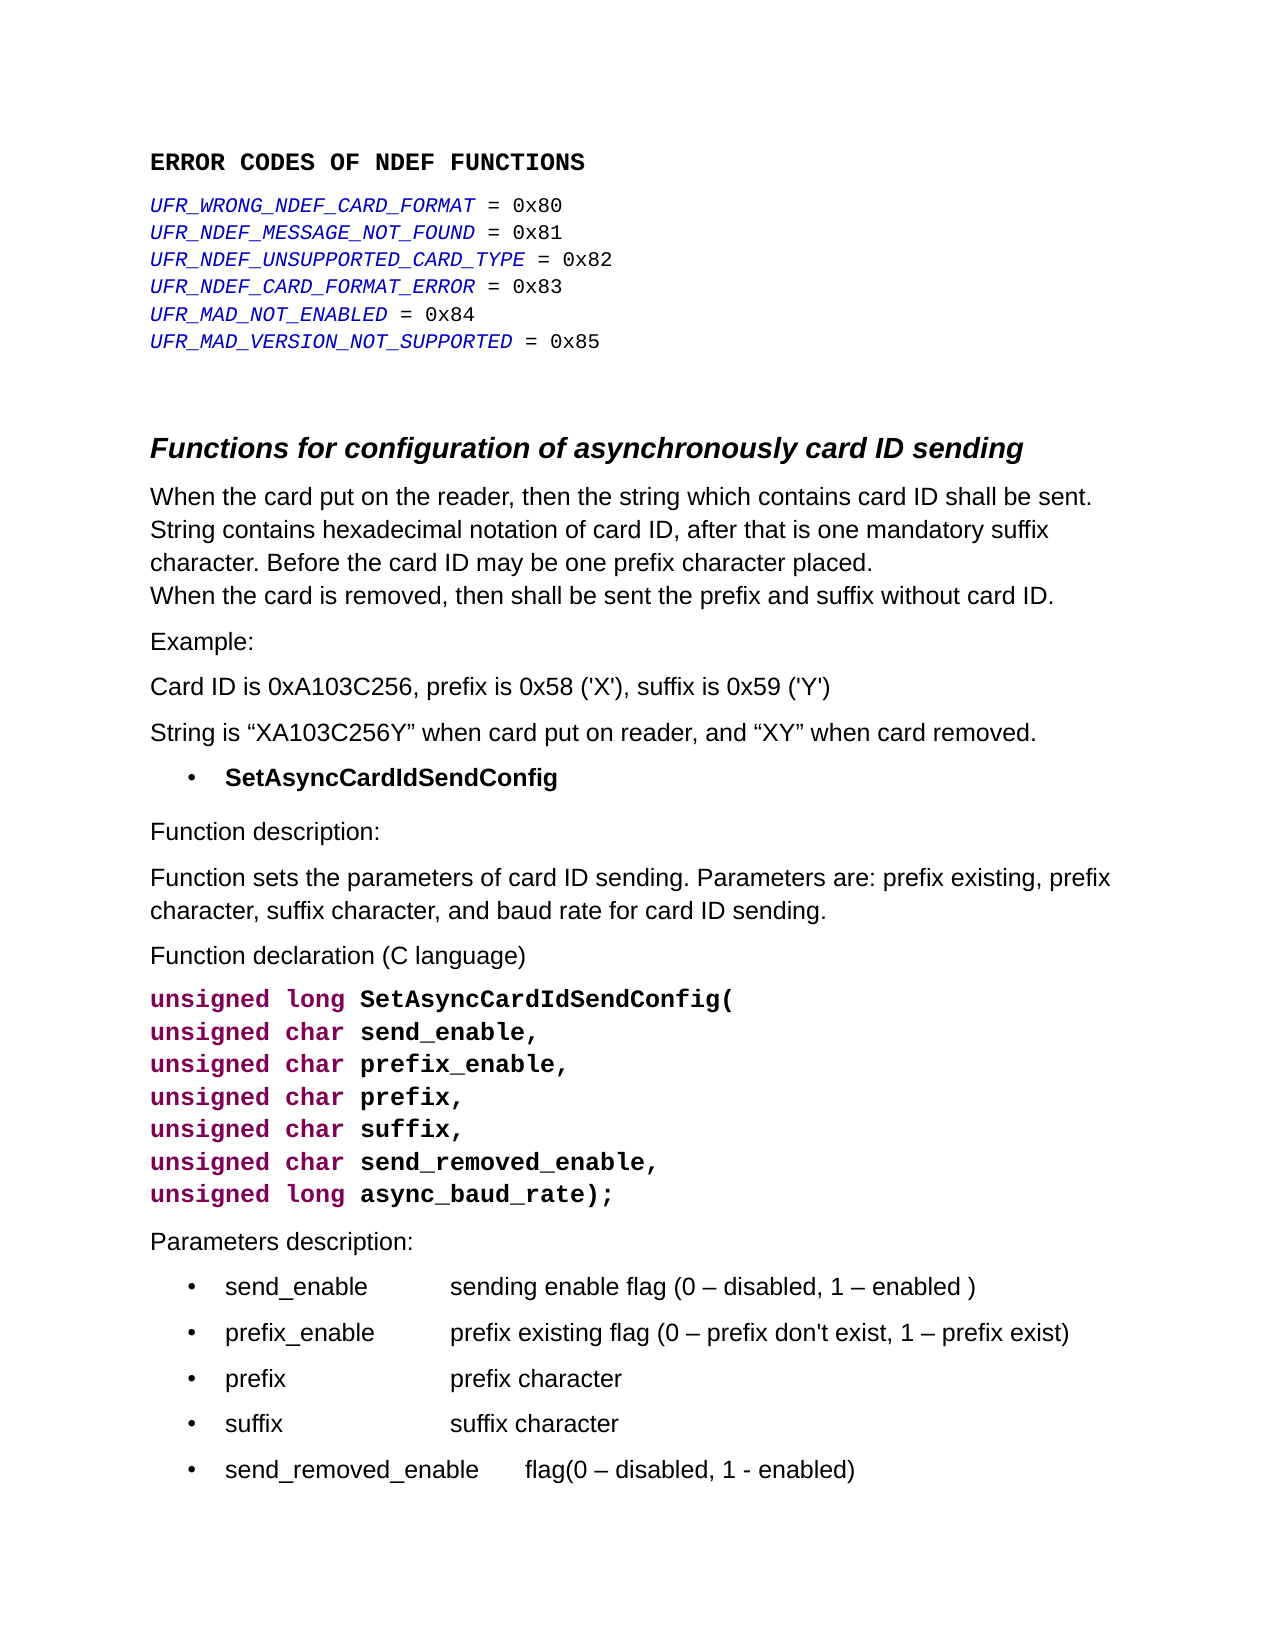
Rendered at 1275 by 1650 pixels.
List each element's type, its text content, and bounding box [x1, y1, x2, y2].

text UFR_WRONG_NDEF_CARD_FORMAT = 0x80 UFR_NDEF_MESSAGE_NOT_FOUND = 0x81 UFR_NDEF_UNSUPPORTED_CARD_TYPE = 0x82 UFR_NDEF_CARD_FORMAT_ERROR = 0x83 UFR_MAD_NOT_ENABLED = 0x84 UFR_MAD_VERSION_NOT_SUPPORTED = 0x85 [150, 195, 1125, 354]
list SetAsyncCardIdSendConfig [187, 763, 1125, 792]
list suffix suffix character [187, 1409, 1125, 1438]
subtitle ERROR CODES OF NDEF FUNCTIONS [150, 150, 1125, 178]
text Function sets the parameters of card ID sending. Parameters are: prefix existing, prefix character, suffix character, and baud rate for card ID sending. [150, 863, 1125, 924]
text Card ID is 0xA103C256, prefix is 0x58 ('X'), suffix is 0x59 ('Y') [150, 672, 1125, 701]
list prefix_enable prefix existing flag (0 – prefix don't exist, 1 – prefix exist) [187, 1318, 1125, 1347]
text Function declaration (C language) [150, 941, 1125, 970]
list prefix prefix character [187, 1364, 1125, 1392]
list send_removed_enable flag(0 – disabled, 1 - enabled) [187, 1455, 1125, 1484]
list send_enable sending enable flag (0 – disabled, 1 – enabled ) [187, 1272, 1125, 1301]
text Example: [150, 627, 1125, 656]
text String is “XA103C256Y” when card put on reader, and “XY” when card removed. [150, 718, 1125, 747]
text Parameters description: [150, 1227, 1125, 1256]
subtitle Functions for configuration of asynchronously card ID sending [150, 431, 1125, 465]
text unsigned long SetAsyncCardIdSendConfig( unsigned char send_enable, unsigned char prefix_enable, unsigned char prefix, unsigned char suffix, unsigned char send_removed_enable, unsigned long async_baud_rate); [150, 987, 1125, 1210]
text Function description: [150, 817, 1125, 846]
text When the card put on the reader, then the string which contains card ID shall be sent. String contains hexadecimal notation of card ID, after that is one mandatory suffix character. Before the card ID may be one prefix character placed. When the card is removed, then shall be sent the prefix and suffix without card ID. [150, 482, 1125, 610]
